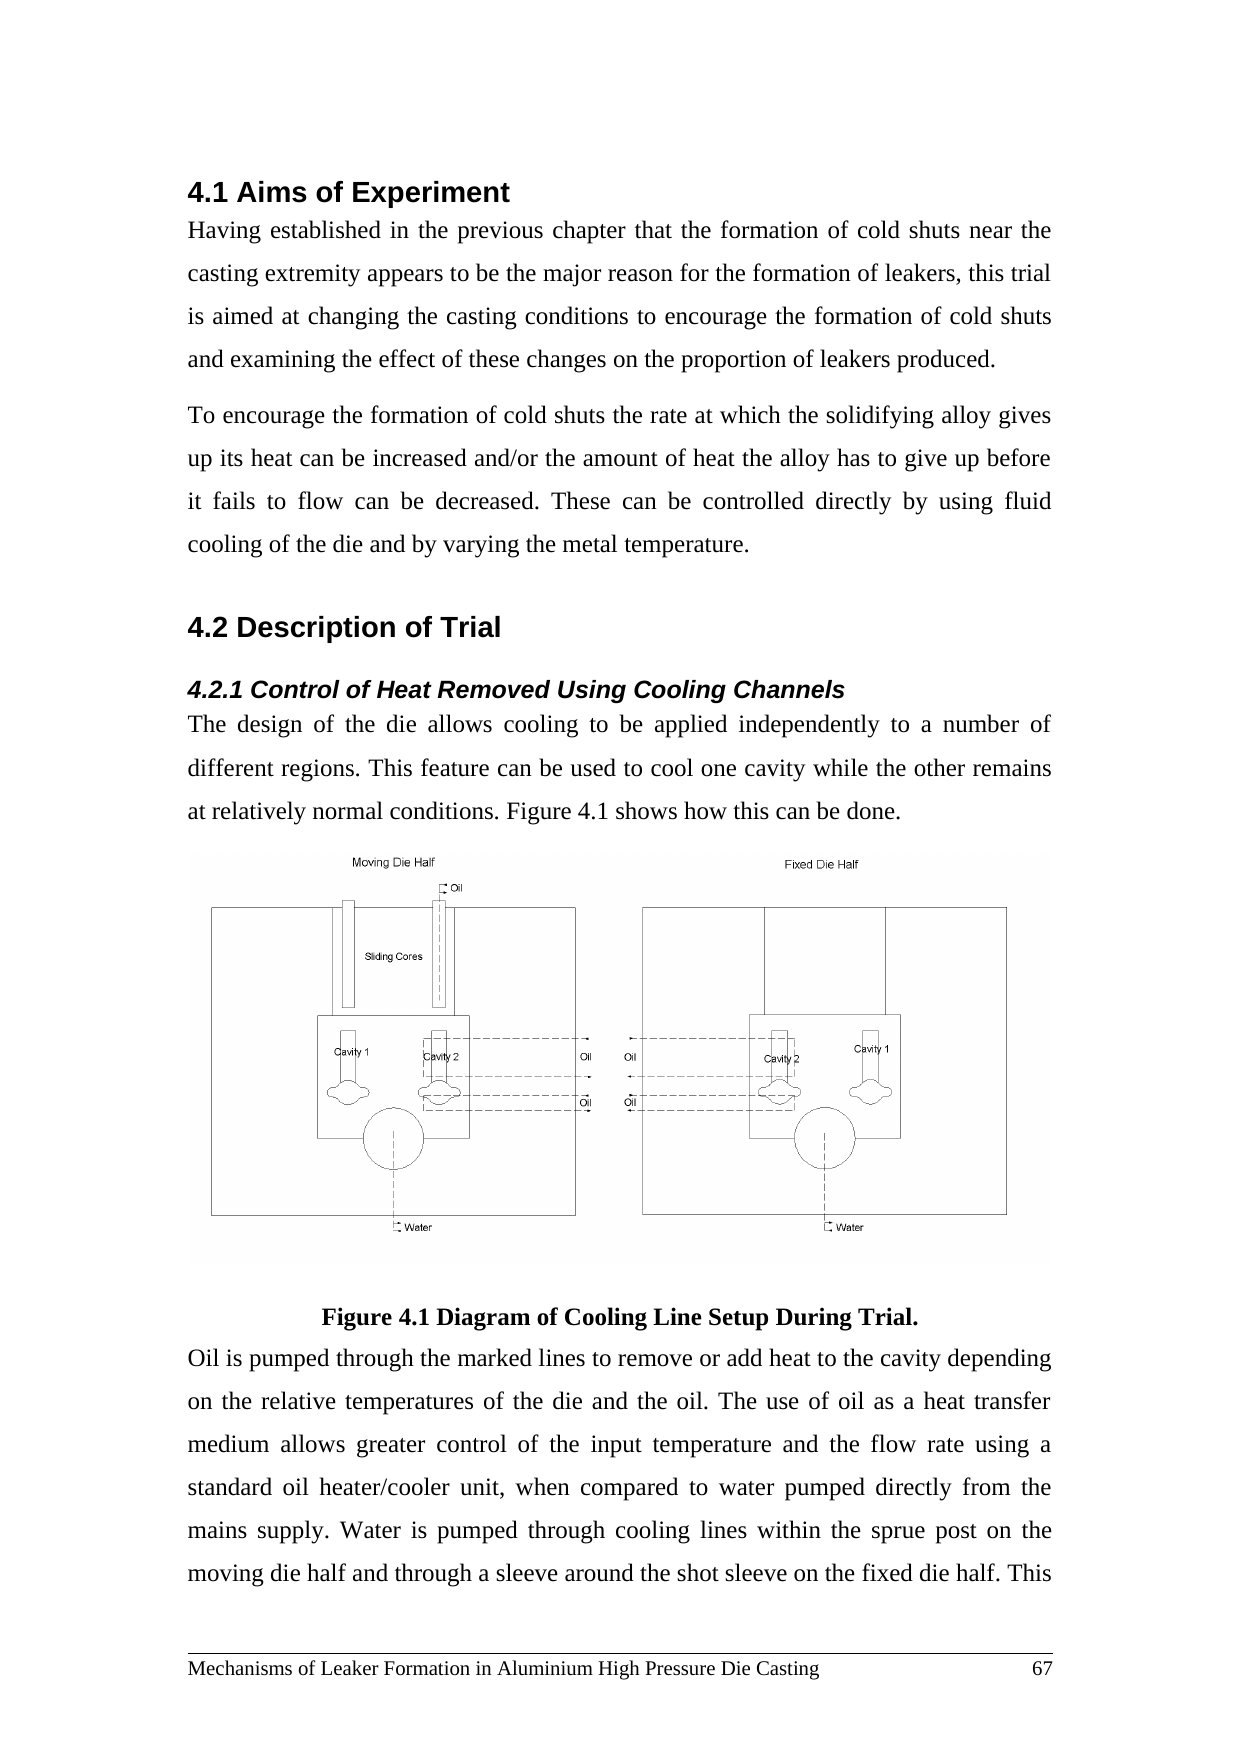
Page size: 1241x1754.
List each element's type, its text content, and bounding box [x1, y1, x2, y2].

subtitle Control of Heat Removed Using Cooling Channels [187, 674, 1053, 703]
text Figure 4.1 Diagram of Cooling Line Setup During Trial. [187, 1302, 1053, 1330]
text Oil is pumped through the marked lines to remove or add heat to the cavity depending on the relative temperatures of the die and the oil. The use of oil as a heat transfer medium allows greater control of the input temperature and the flow rate using a standard oil heater/cooler unit, when compared to water pumped directly from the mains supply. Water is pumped through cooling lines within the sprue post on the moving die half and through a sleeve around the shot sleeve on the fixed die half. This [187, 1343, 1053, 1587]
subtitle Aims of Experiment [187, 175, 1053, 208]
subtitle Description of Trial [187, 610, 1053, 643]
picture [187, 851, 1053, 1263]
text To encourage the formation of cold shuts the rate at which the solidifying alloy gives up its heat can be increased and/or the amount of heat the alloy has to give up before it fails to flow can be decreased. These can be controlled directly by using fluid cooling of the die and by varying the metal temperature. [187, 400, 1053, 558]
text The design of the die allows cooling to be applied independently to a number of different regions. This feature can be used to cool one cavity while the other remains at relatively normal conditions. Figure 4 .1 shows how this can be done. [187, 709, 1053, 824]
text Having established in the previous chapter that the formation of cold shuts near the casting extremity appears to be the major reason for the formation of leakers, this trial is aimed at changing the casting conditions to encourage the formation of cold shuts and examining the effect of these changes on the proportion of leakers produced. [187, 215, 1053, 373]
